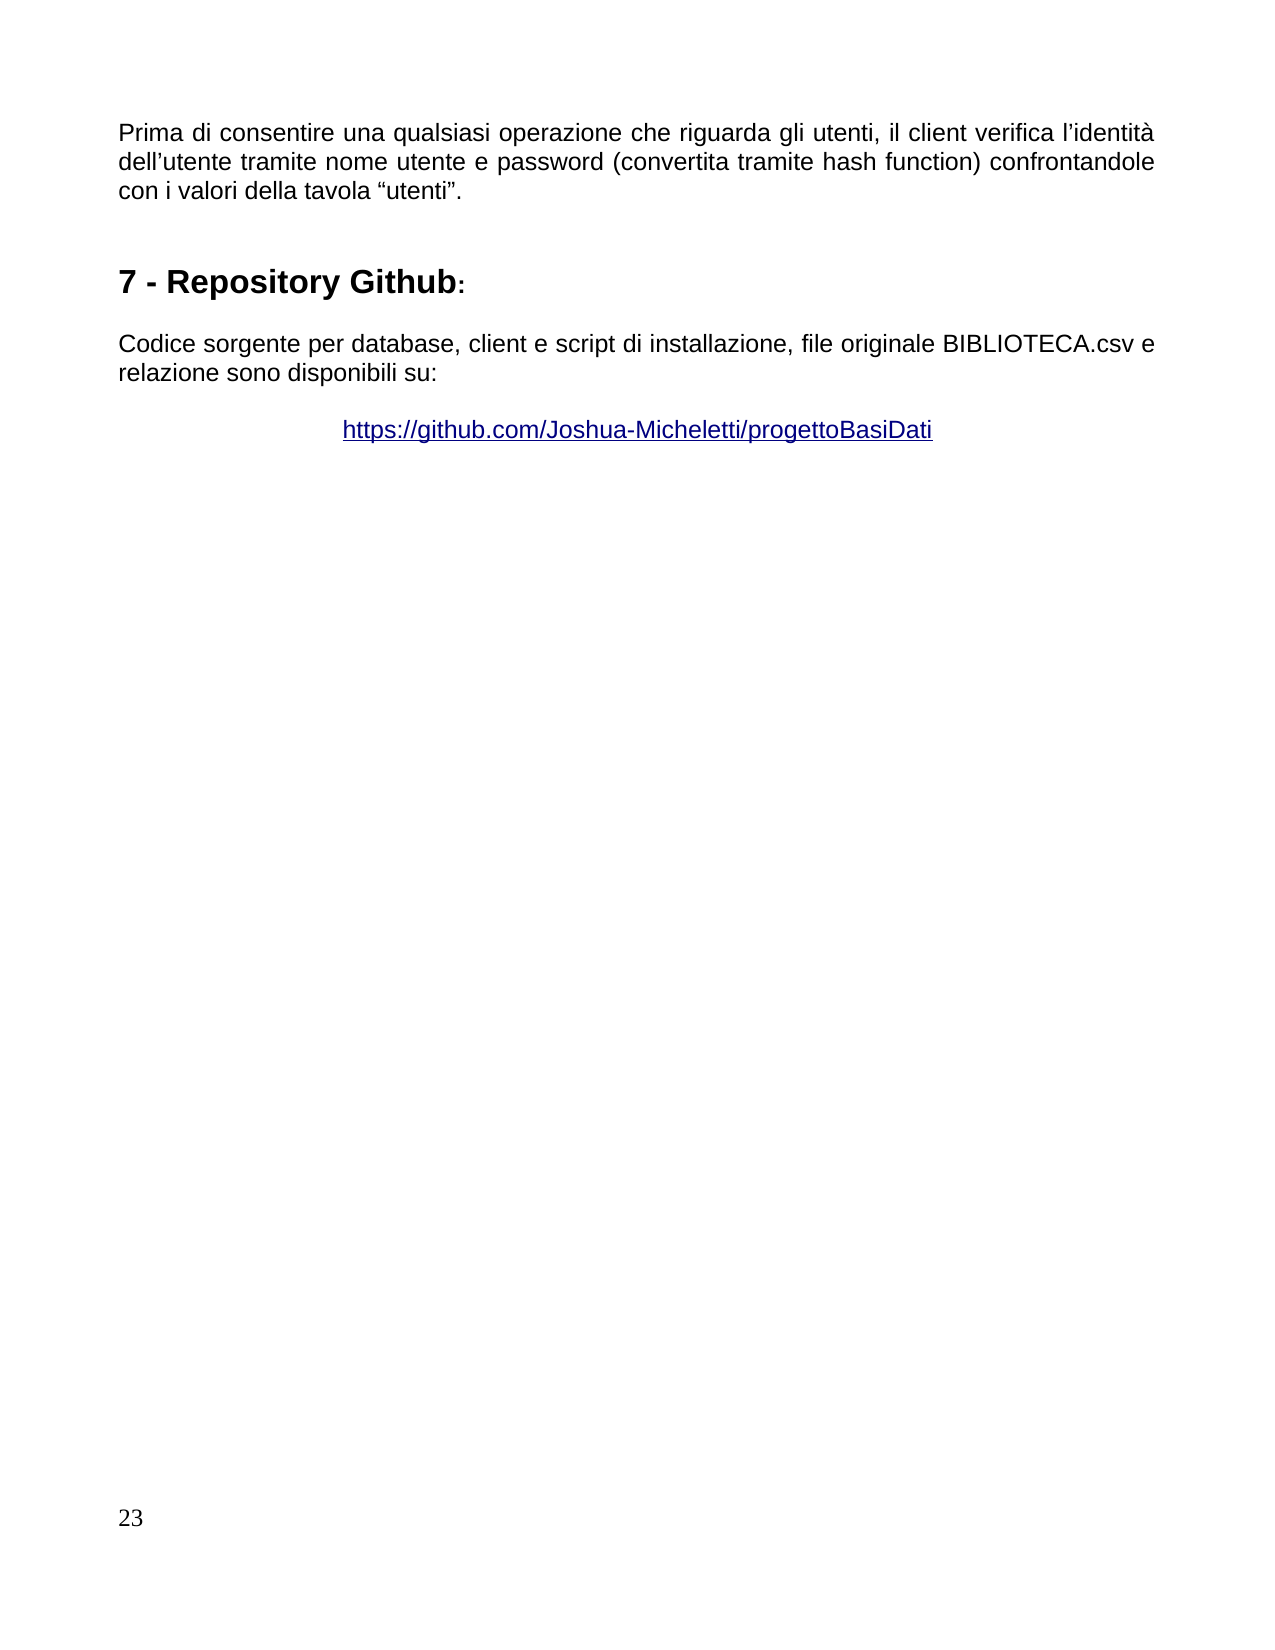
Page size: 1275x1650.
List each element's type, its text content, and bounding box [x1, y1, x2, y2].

text 7 - Repository Github: [118, 262, 1157, 300]
text https://github.com/Joshua-Micheletti/progettoBasiDati [118, 415, 1157, 444]
text Prima di consentire una qualsiasi operazione che riguarda gli utenti, il client verifica l’identità dell’utente tramite nome utente e password (convertita tramite hash function) confrontandole con i valori della tavola “utenti”. [118, 118, 1157, 204]
text Codice sorgente per database, client e script di installazione, file originale BIBLIOTECA.csv e relazione sono disponibili su: [118, 329, 1157, 387]
